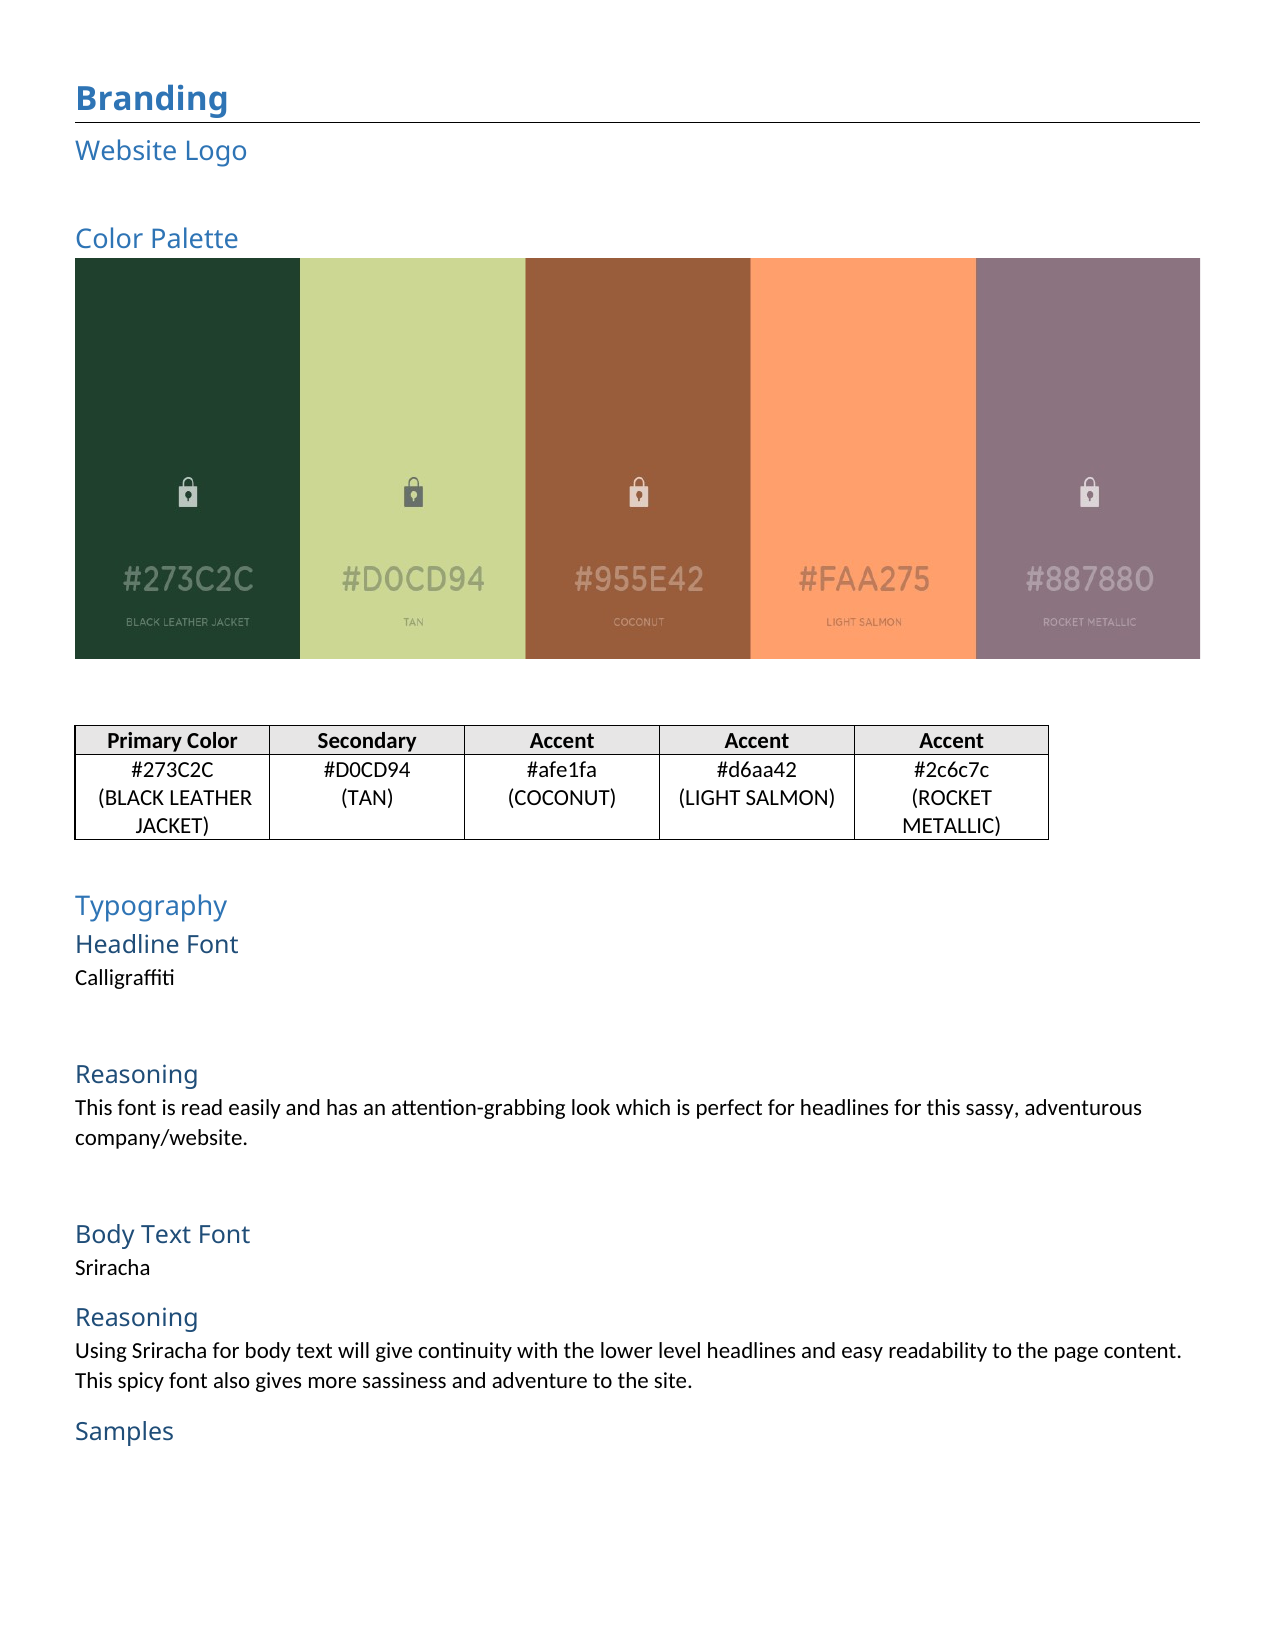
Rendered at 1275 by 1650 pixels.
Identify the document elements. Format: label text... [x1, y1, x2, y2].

text Headline Font Calligraffiti [75, 927, 1200, 991]
picture [75, 258, 1200, 659]
subtitle Typography [75, 887, 1200, 924]
table_header Secondary [270, 726, 464, 754]
text Reasoning This font is read easily and has an attention-grabbing look which is perfect for headlines for this sassy, adventurous company/website. [75, 1057, 1200, 1151]
text Reasoning Using Sriracha for body text will give continuity with the lower level headlines and easy readability to the page content. This spicy font also gives more sassiness and adventure to the site. [75, 1300, 1200, 1394]
table_cell #D0CD94 (TAN) [270, 755, 464, 839]
table_header Accent [465, 726, 659, 754]
text Body Text Font Sriracha [75, 1217, 1200, 1281]
table_cell #afe1fa (COCONUT) [465, 755, 659, 839]
subtitle Website Logo [75, 131, 1200, 168]
text Samples [75, 1413, 1200, 1447]
table_cell #273C2C (BLACK LEATHER JACKET) [76, 755, 269, 839]
table_header Accent [855, 726, 1048, 754]
table_header Accent [660, 726, 854, 754]
table_header Primary Color [76, 726, 269, 754]
table_cell #2c6c7c (ROCKET METALLIC) [855, 755, 1048, 839]
subtitle Color Palette [75, 219, 1200, 256]
subtitle Branding [75, 75, 1200, 122]
table_cell #d6aa42 (LIGHT SALMON) [660, 755, 854, 839]
